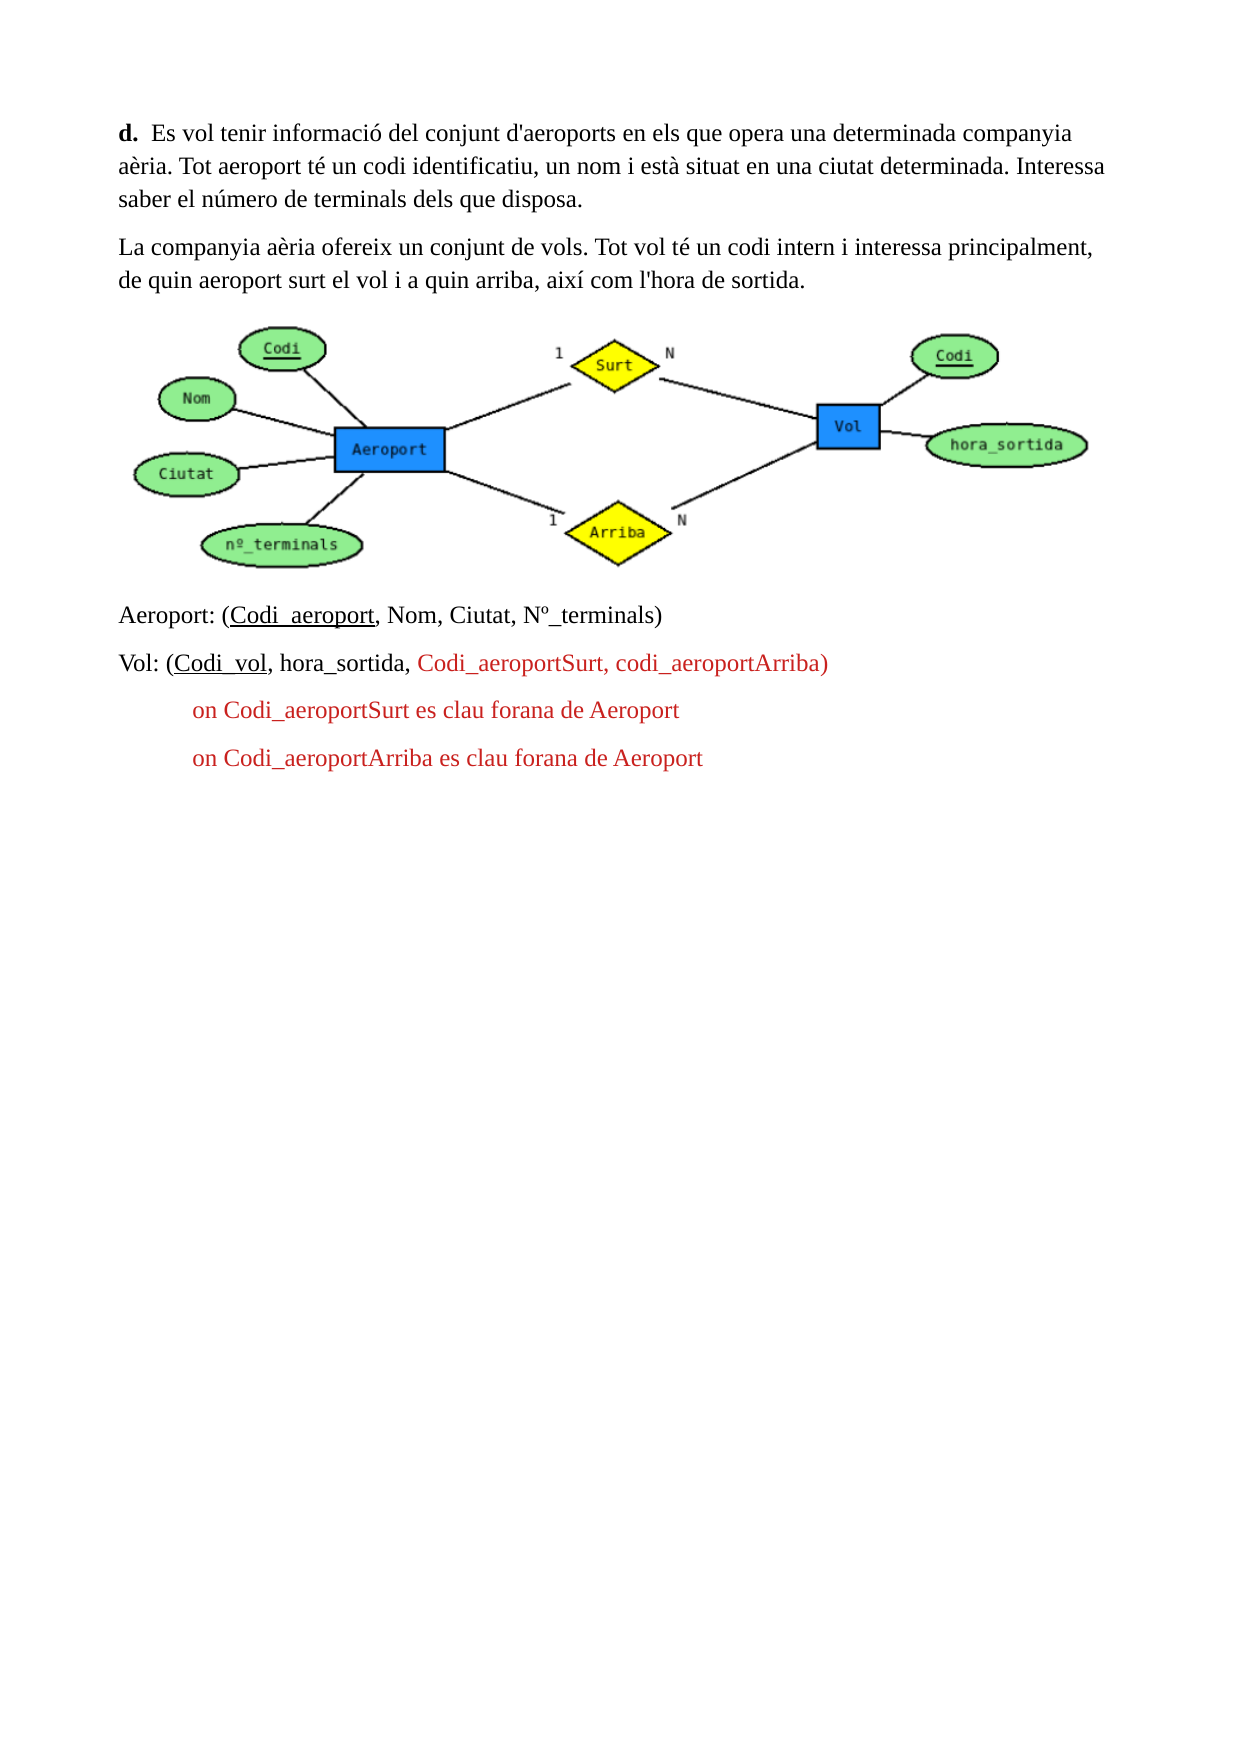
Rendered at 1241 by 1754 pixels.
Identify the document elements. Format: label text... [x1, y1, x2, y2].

text Aeroport: (Codi_aeroport, Nom, Ciutat, Nº_terminals) [118, 596, 1122, 629]
text Vol: (Codi_vol, hora_sortida, Codi_aeroportSurt, codi_aeroportArriba) [118, 648, 1122, 676]
picture [118, 312, 1123, 596]
text on Codi_aeroportSurt es clau forana de Aeroport [118, 695, 1122, 724]
text La companyia aèria ofereix un conjunt de vols. Tot vol té un codi intern i interessa principalment, de quin aeroport surt el vol i a quin arriba, així com l'hora de sortida. [118, 232, 1122, 293]
text d. Es vol tenir informació del conjunt d'aeroports en els que opera una determinada companyia aèria. Tot aeroport té un codi identificatiu, un nom i està situat en una ciutat determinada. Interessa saber el número de terminals dels que disposa. [118, 118, 1122, 213]
text on Codi_aeroportArriba es clau forana de Aeroport [118, 743, 1122, 772]
